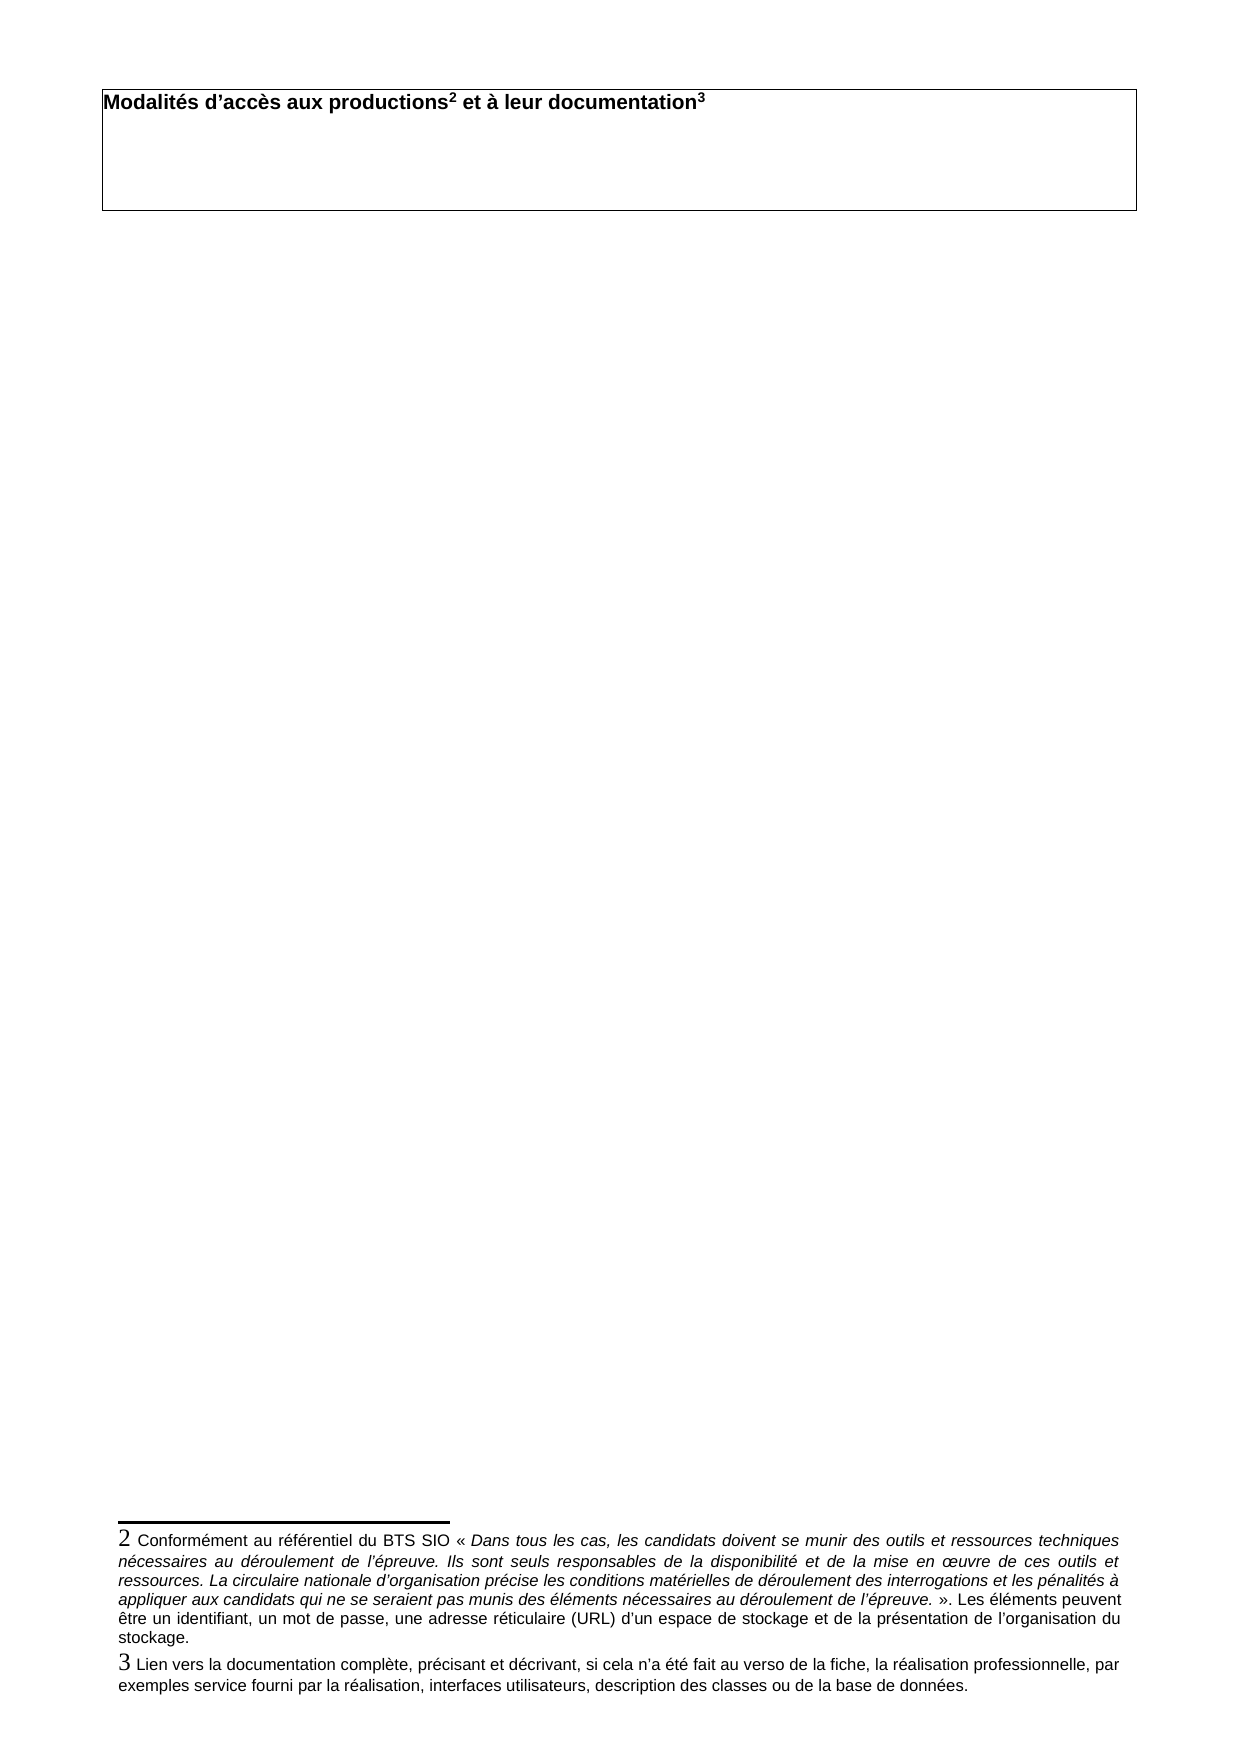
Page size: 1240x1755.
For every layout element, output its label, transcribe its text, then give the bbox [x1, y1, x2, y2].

table_cell Modalités d’accès aux productions et à leur documentation [103, 90, 1136, 209]
